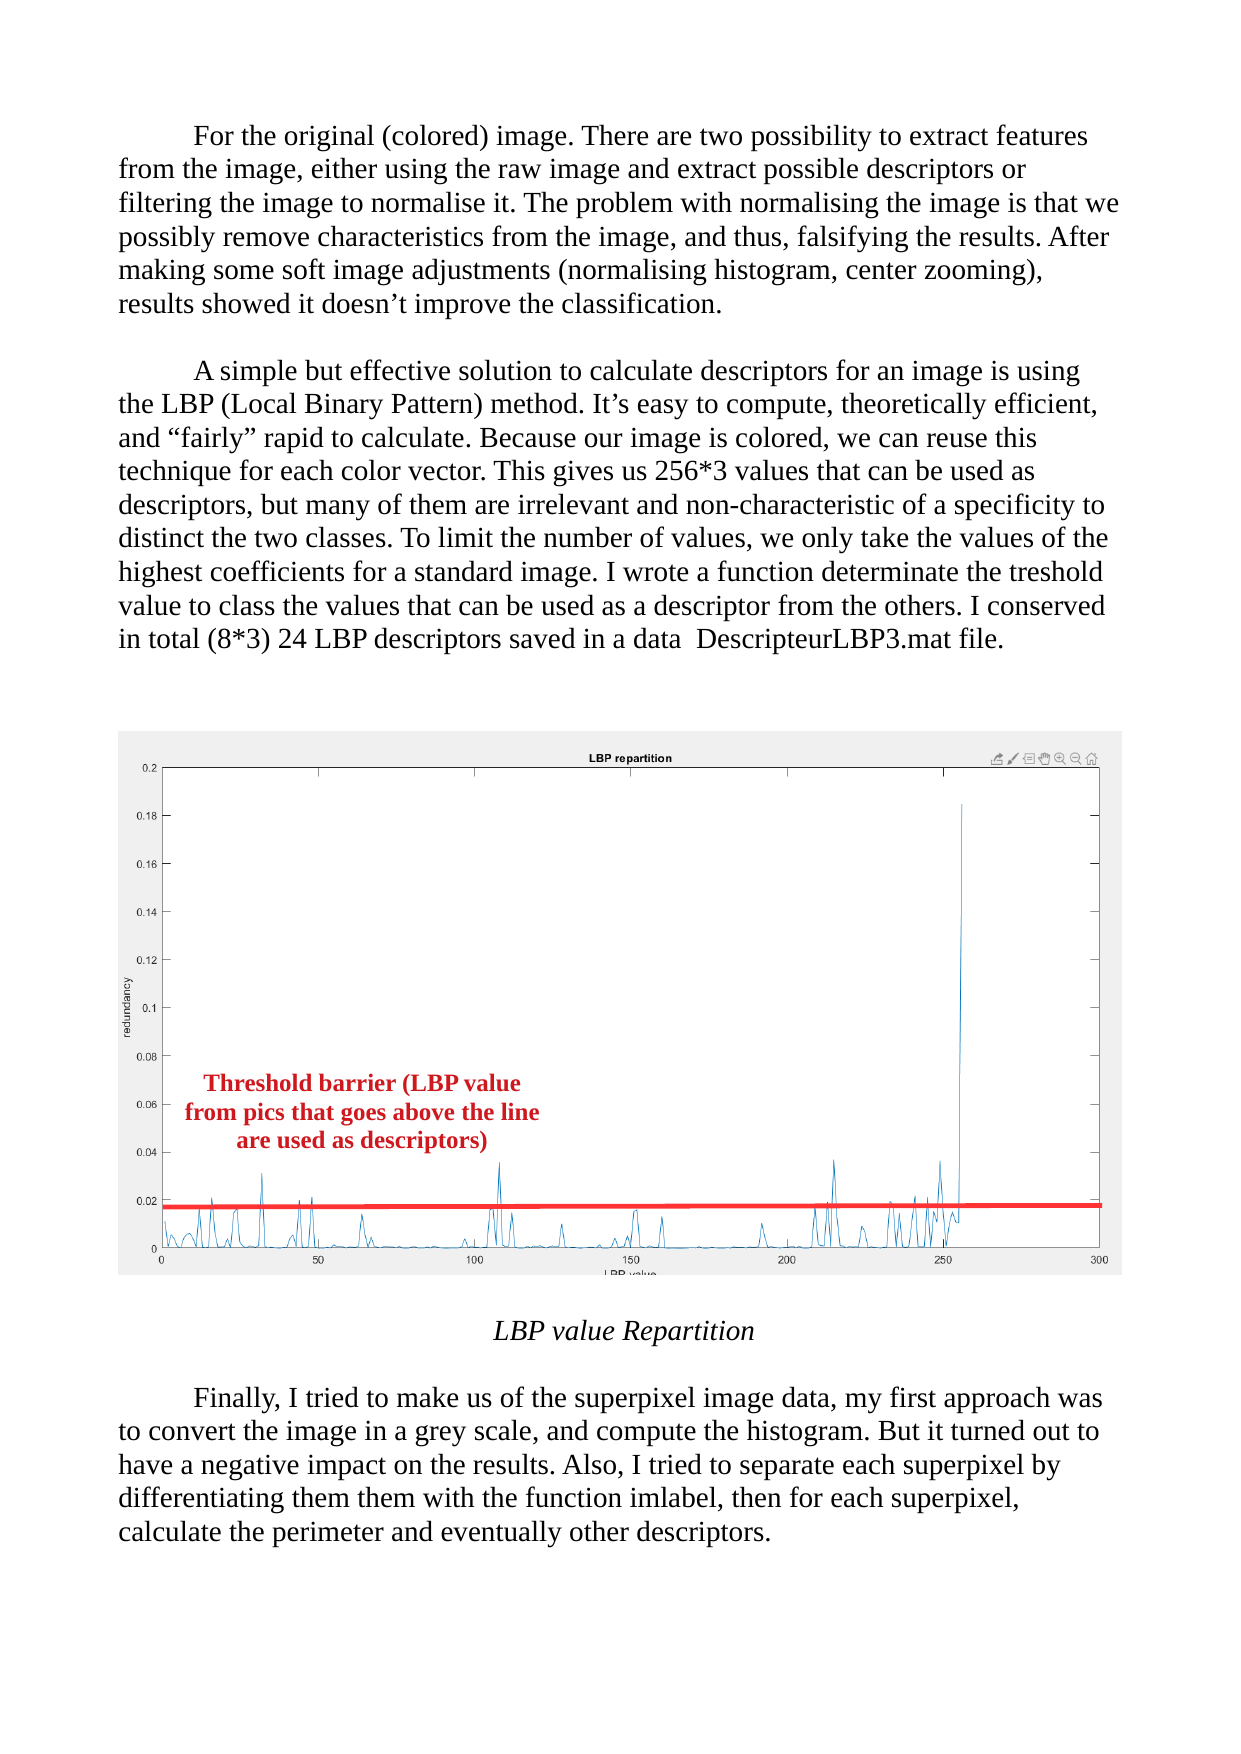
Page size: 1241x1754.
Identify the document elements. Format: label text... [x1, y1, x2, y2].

text For the original (colored) image. There are two possibility to extract features from the image, either using the raw image and extract possible descriptors or filtering the image to normalise it. The problem with normalising the image is that we possibly remove characteristics from the image, and thus, falsifying the results. After making some soft image adjustments (normalising histogram, center zooming), results showed it doesn’t improve the classification. [118, 118, 1122, 319]
text LBP value Repartition [118, 1313, 1122, 1346]
text A simple but effective solution to calculate descriptors for an image is using the LBP (Local Binary Pattern) method. It’s easy to compute, theoretically efficient, and “fairly” rapid to calculate. Because our image is colored, we can reuse this technique for each color vector. This gives us 256*3 values that can be used as descriptors, but many of them are irrelevant and non-characteristic of a specificity to distinct the two classes. To limit the number of values, we only take the values of the highest coefficients for a standard image. I wrote a function determinate the treshold value to class the values that can be used as a descriptor from the others. I conserved in total (8*3) 24 LBP descriptors saved in a data DescripteurLBP3.mat file. [118, 353, 1122, 655]
picture [118, 731, 1123, 1275]
text Finally, I tried to make us of the superpixel image data, my first approach was to convert the image in a grey scale, and compute the histogram. But it turned out to have a negative impact on the results. Also, I tried to separate each superpixel by differentiating them them with the function imlabel, then for each superpixel, calculate the perimeter and eventually other descriptors. [118, 1380, 1122, 1548]
